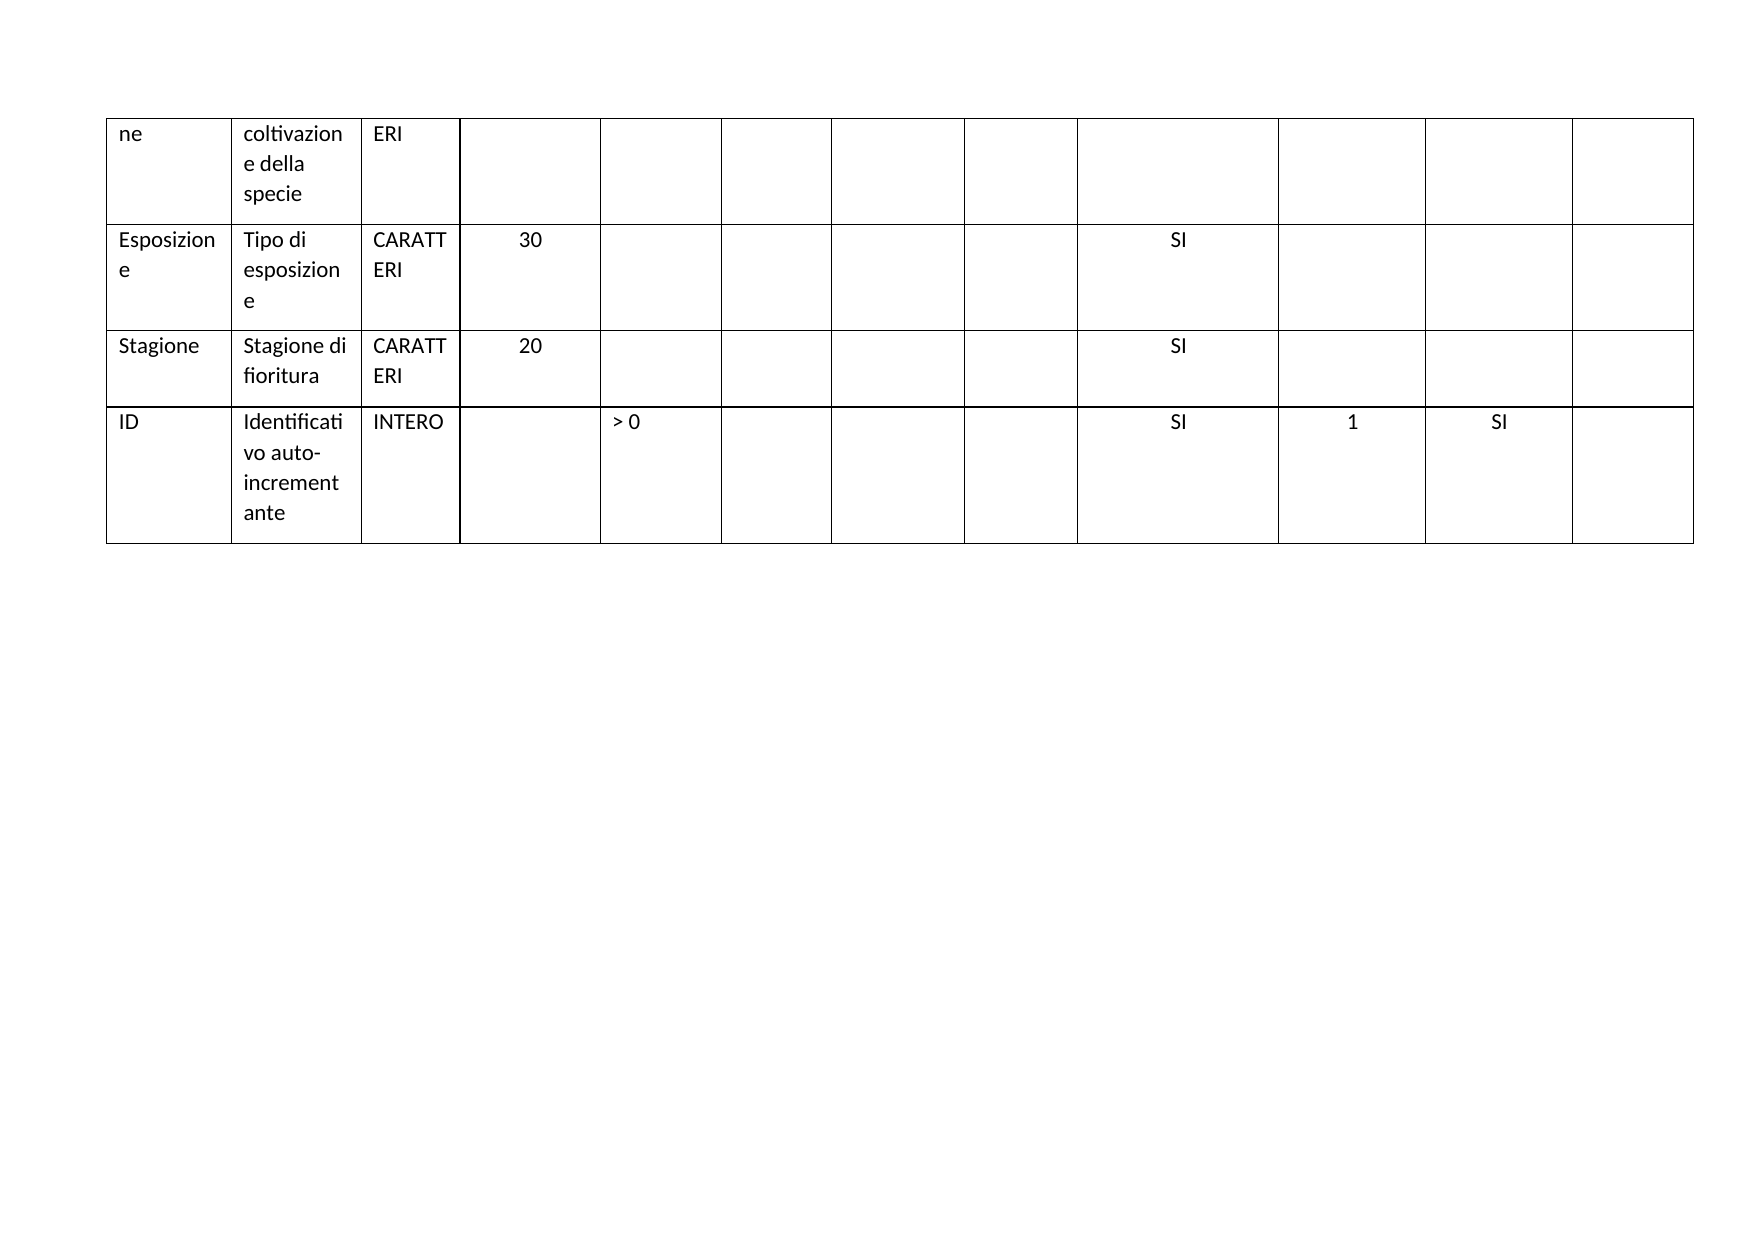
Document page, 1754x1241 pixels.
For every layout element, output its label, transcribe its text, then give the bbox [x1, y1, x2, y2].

table_cell [722, 408, 831, 543]
table_cell Esposizione [107, 225, 231, 330]
table_cell [1426, 331, 1572, 406]
table_cell [1279, 331, 1425, 406]
table_cell [965, 331, 1077, 406]
table_cell [601, 119, 721, 224]
table_cell Tipo di esposizione [232, 225, 361, 330]
table_cell CARATTERI [362, 225, 459, 330]
table_cell ID [107, 408, 231, 543]
table_cell Stagione [107, 331, 231, 406]
table_cell INTERO [362, 408, 459, 543]
table_cell SI [1426, 408, 1572, 543]
table_cell 1 [1279, 408, 1425, 543]
table_cell Identificativo auto-incrementante [232, 408, 361, 543]
table_cell [1279, 119, 1425, 224]
table_cell SI [1078, 408, 1278, 543]
table_cell ne [107, 119, 231, 224]
table_cell 30 [461, 225, 600, 330]
table_cell [1573, 331, 1693, 406]
table_cell [965, 225, 1077, 330]
table_cell [722, 225, 831, 330]
table_cell [1573, 225, 1693, 330]
table_cell [832, 119, 964, 224]
table_cell coltivazione della specie [232, 119, 361, 224]
table_cell [601, 331, 721, 406]
table_cell [1573, 408, 1693, 543]
table_cell SI [1078, 225, 1278, 330]
table_cell [1426, 119, 1572, 224]
table_cell [1573, 119, 1693, 224]
table_cell > 0 [601, 408, 721, 543]
table_cell [832, 331, 964, 406]
table_cell [832, 408, 964, 543]
table_cell [461, 408, 600, 543]
table_cell [722, 119, 831, 224]
table_cell ERI [362, 119, 459, 224]
table_cell [965, 408, 1077, 543]
table_cell [965, 119, 1077, 224]
table_cell [1279, 225, 1425, 330]
table_cell [1426, 225, 1572, 330]
table_cell CARATTERI [362, 331, 459, 406]
table_cell 20 [461, 331, 600, 406]
table_cell [722, 331, 831, 406]
table_cell [832, 225, 964, 330]
table_cell SI [1078, 331, 1278, 406]
table_cell [461, 119, 600, 224]
table_cell [1078, 119, 1278, 224]
table_cell [601, 225, 721, 330]
table_cell Stagione di fioritura [232, 331, 361, 406]
